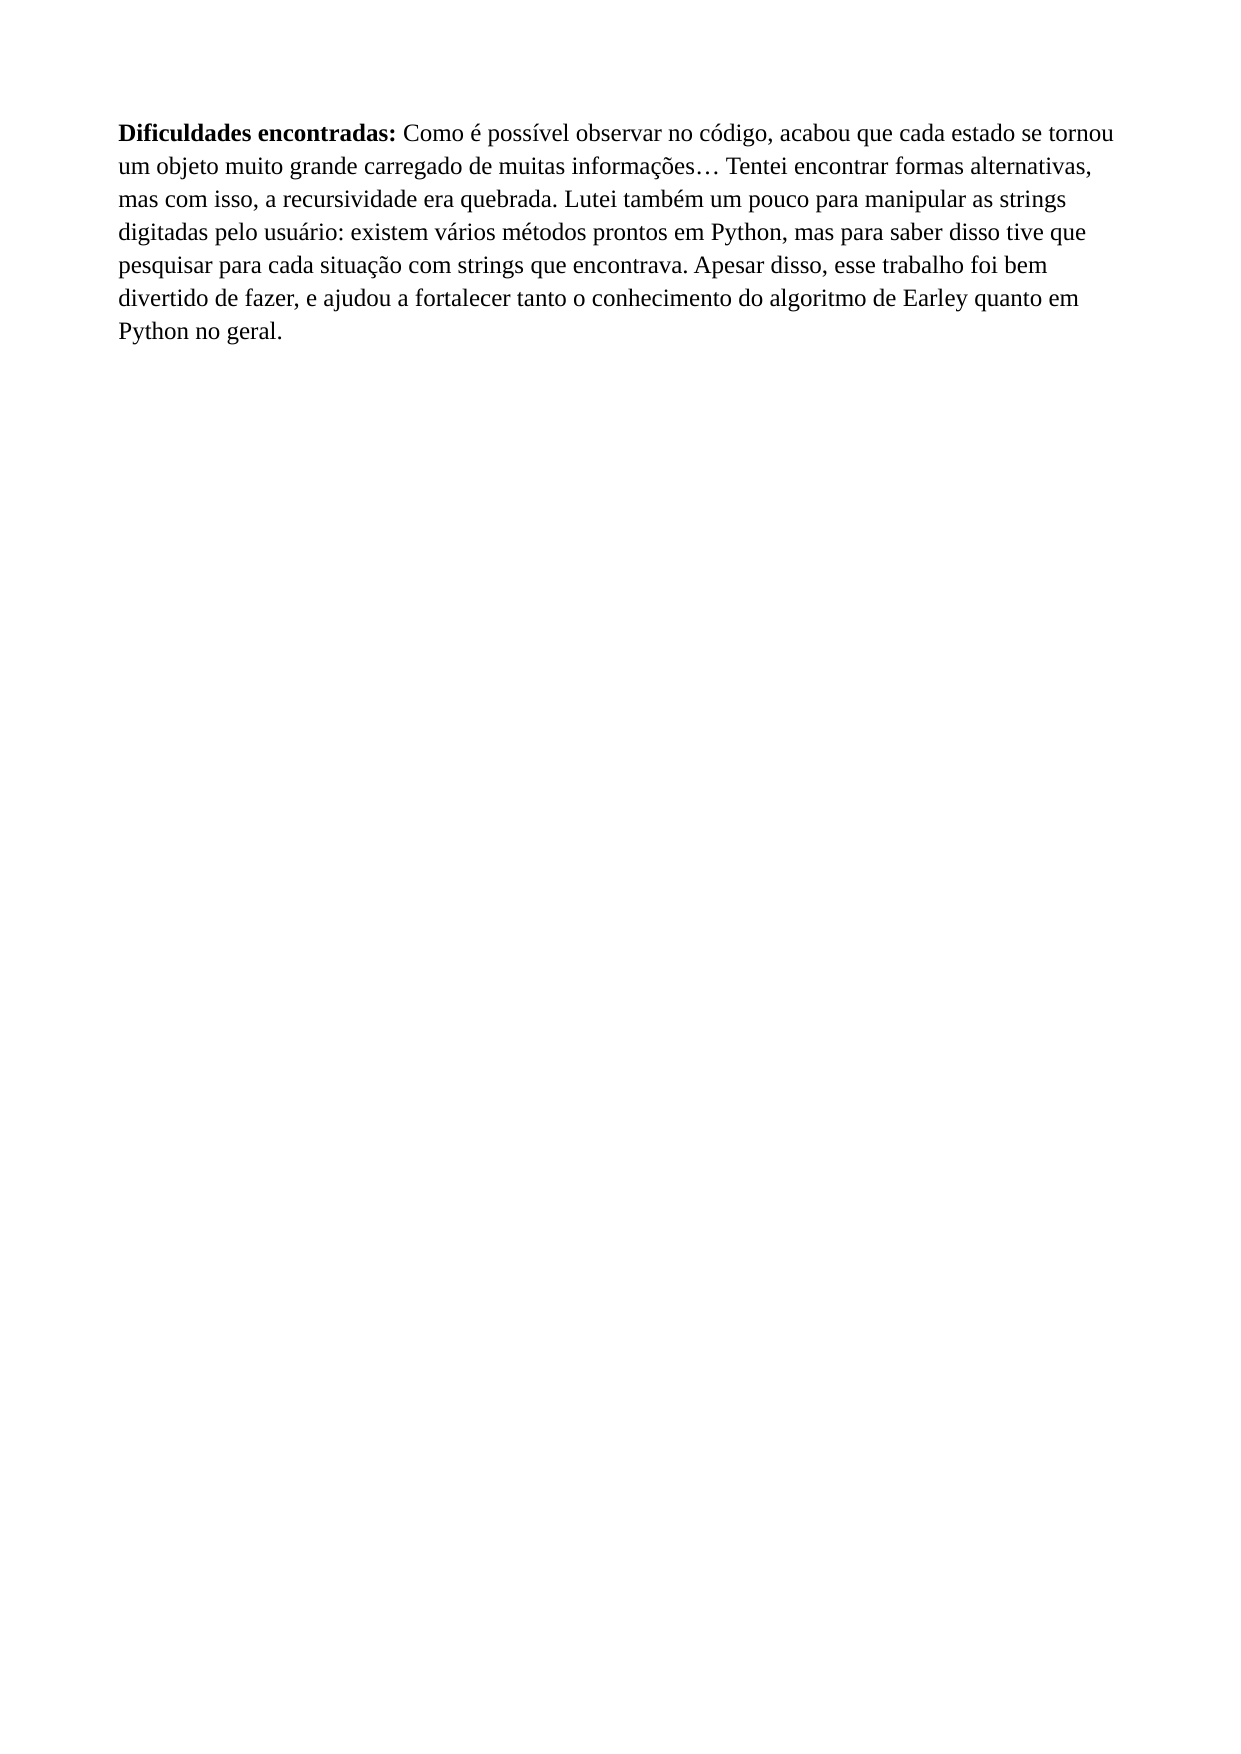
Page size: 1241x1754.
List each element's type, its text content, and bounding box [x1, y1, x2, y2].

text Dificuldades encontradas: Como é possível observar no código, acabou que cada estado se tornou um objeto muito grande carregado de muitas informações… Tentei encontrar formas alternativas, mas com isso, a recursividade era quebrada. Lutei também um pouco para manipular as strings digitadas pelo usuário: existem vários métodos prontos em Python, mas para saber disso tive que pesquisar para cada situação com strings que encontrava. Apesar disso, esse trabalho foi bem divertido de fazer, e ajudou a fortalecer tanto o conhecimento do algoritmo de Earley quanto em Python no geral. [118, 118, 1122, 345]
